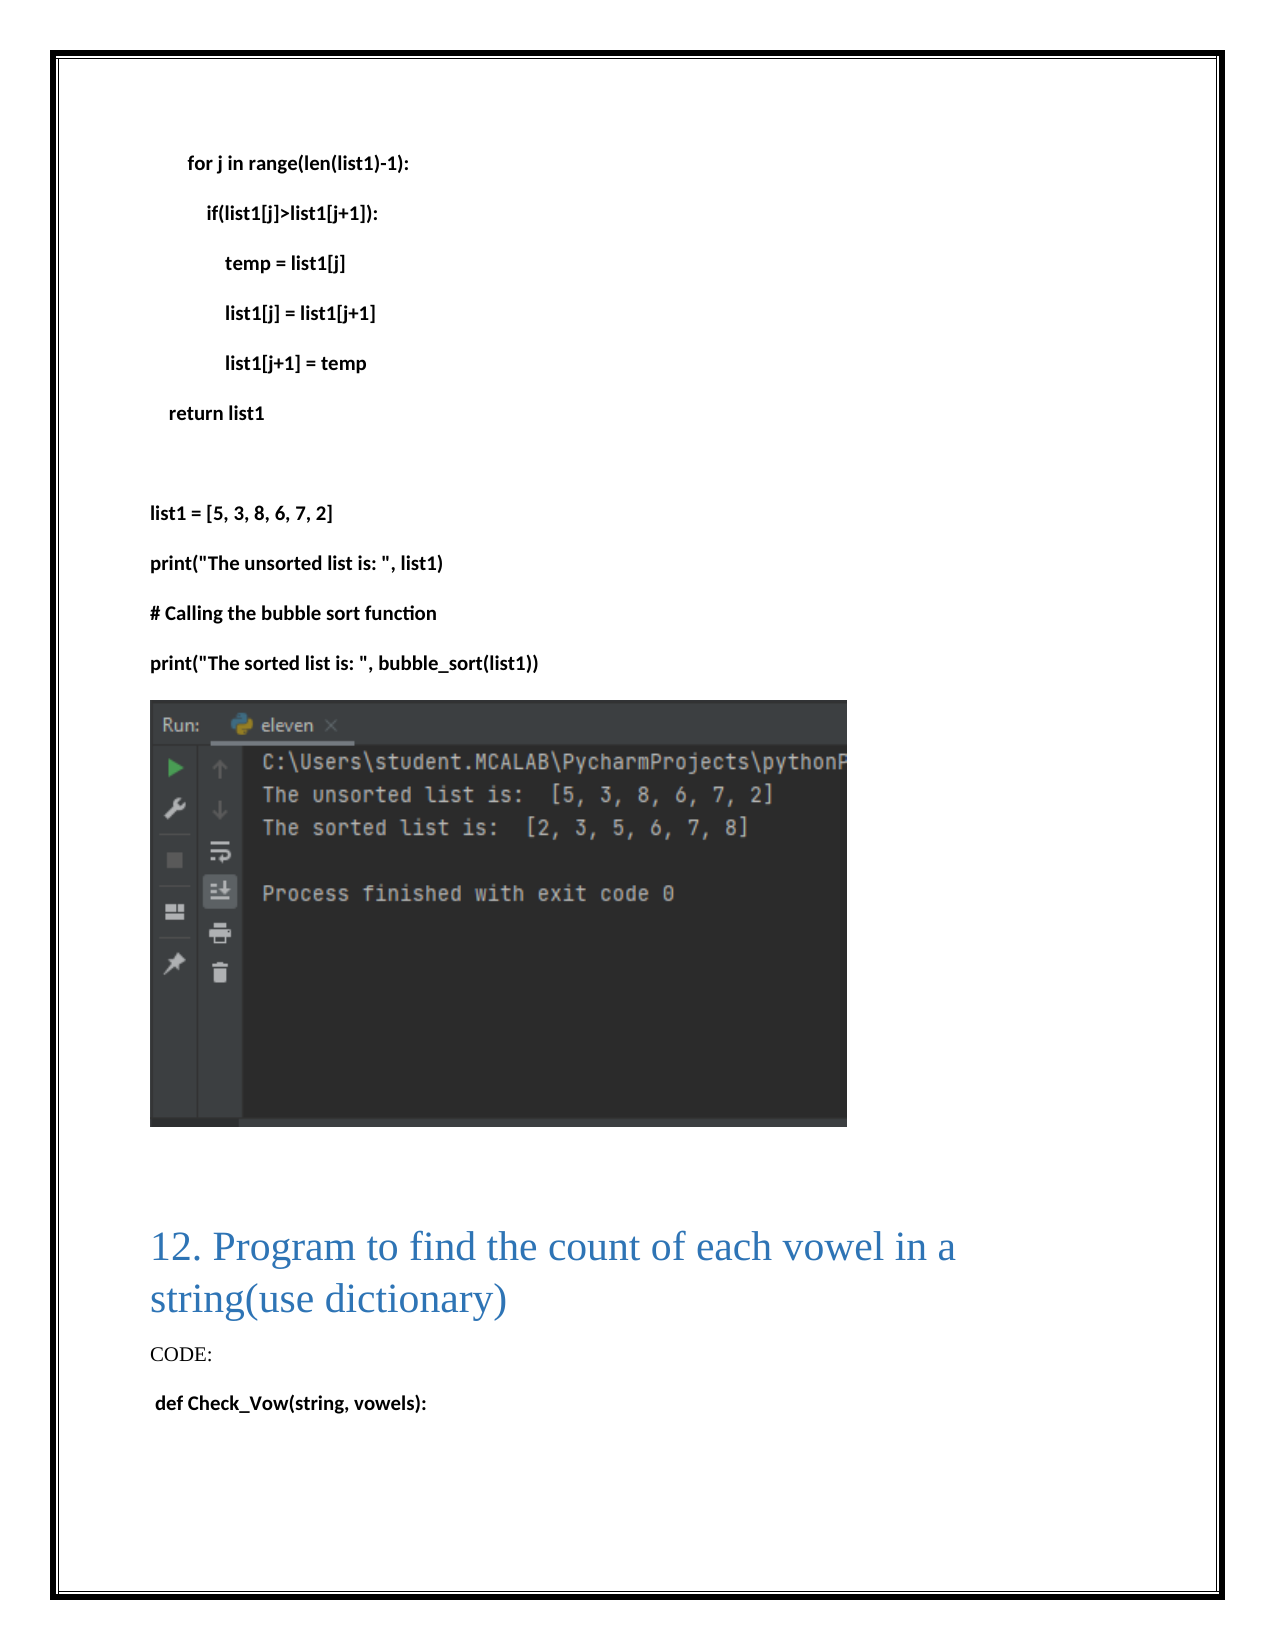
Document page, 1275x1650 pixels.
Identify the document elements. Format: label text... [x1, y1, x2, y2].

text 12. Program to find the count of each vowel in a string(use dictionary) [150, 1221, 1125, 1321]
picture [150, 700, 847, 1127]
text # Calling the bubble sort function [150, 600, 1125, 625]
text list1 = [5, 3, 8, 6, 7, 2] [150, 500, 1125, 525]
text list1[j] = list1[j+1] [150, 300, 1125, 325]
text def Check_Vow(string, vowels): [150, 1390, 1125, 1415]
text print("The sorted list is: ", bubble_sort(list1)) [150, 650, 1125, 675]
text CODE: [150, 1341, 1125, 1366]
text return list1 [150, 400, 1125, 425]
text for j in range(len(list1)-1): [150, 150, 1125, 175]
text list1[j+1] = temp [150, 350, 1125, 375]
text if(list1[j]>list1[j+1]): [150, 200, 1125, 225]
text temp = list1[j] [150, 250, 1125, 275]
text print("The unsorted list is: ", list1) [150, 550, 1125, 575]
